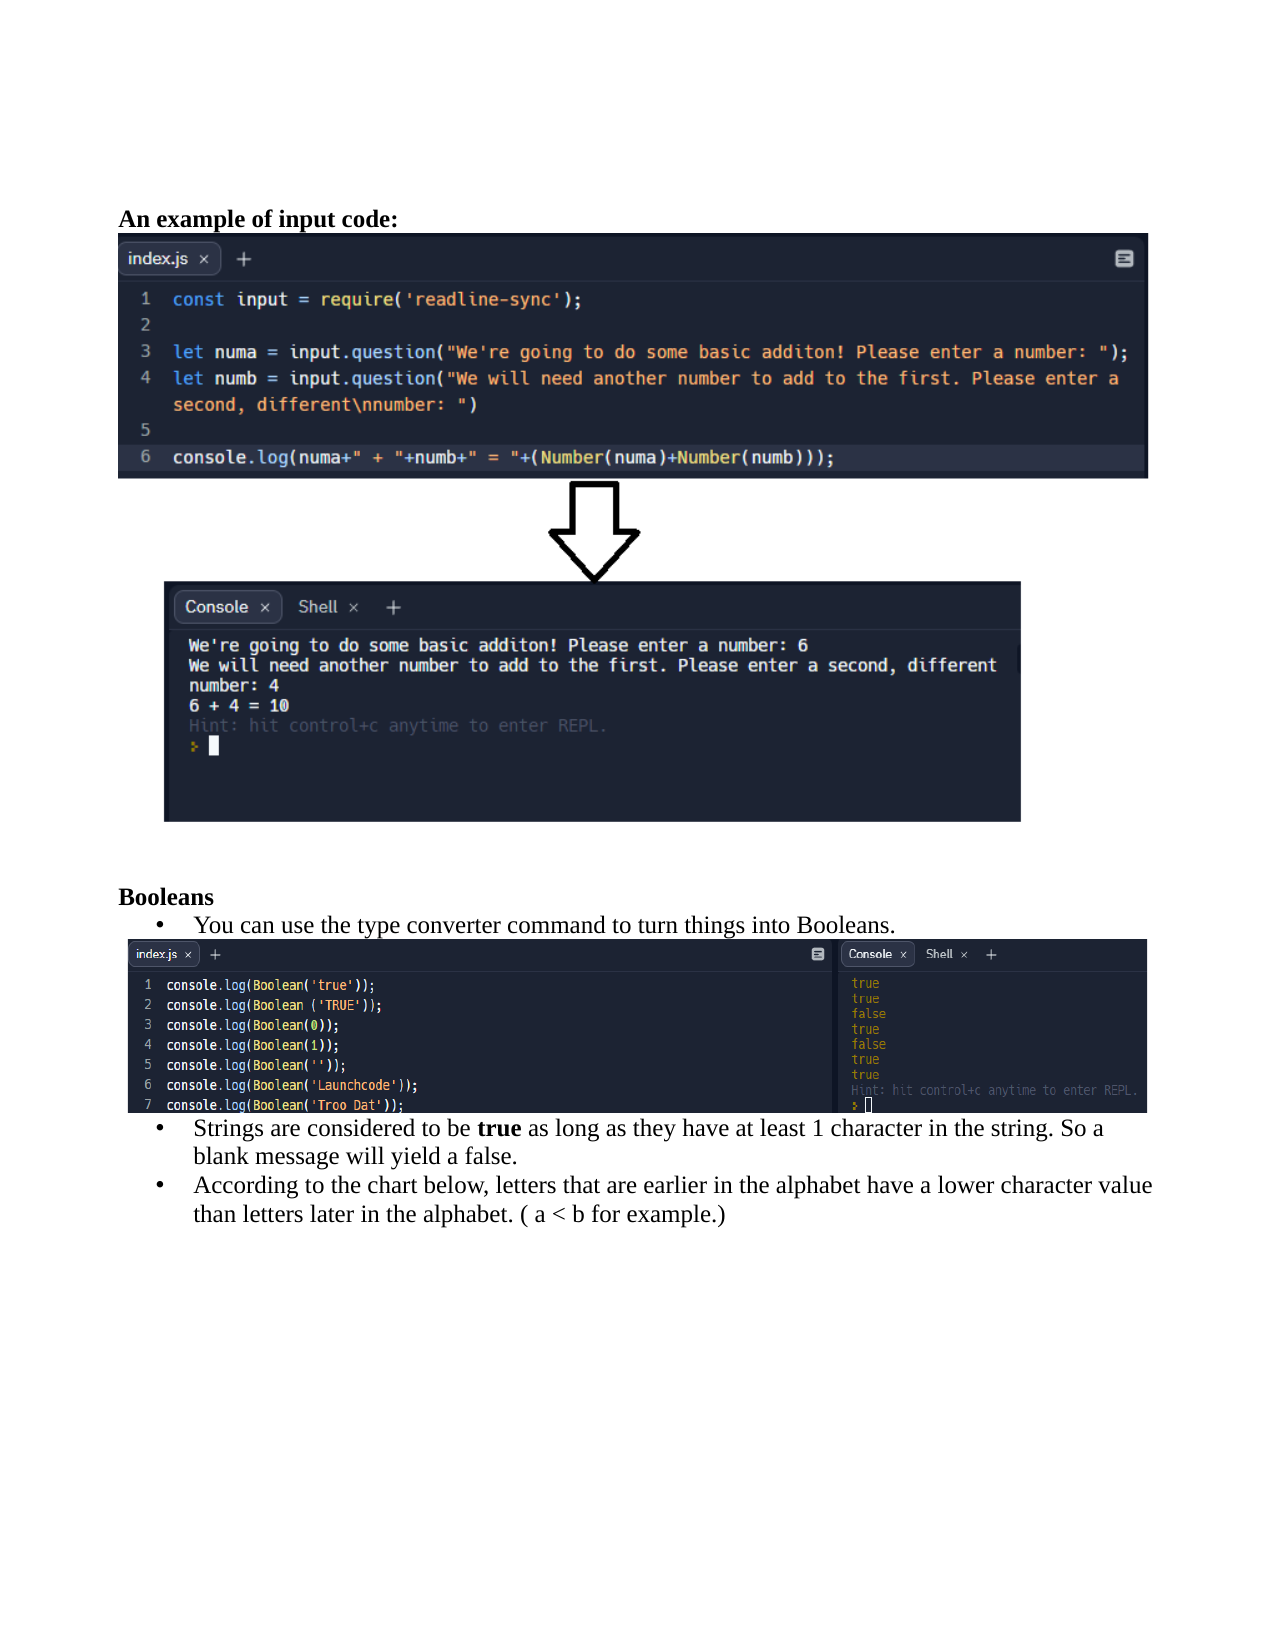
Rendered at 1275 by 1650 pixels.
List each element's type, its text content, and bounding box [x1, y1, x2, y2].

text Booleans [118, 882, 1157, 910]
list According to the chart below, letters that are earlier in the alphabet have a lower character value than letters later in the alphabet. ( a < b for example.) [156, 1170, 1157, 1228]
text An example of input code: [118, 204, 1157, 233]
list You can use the type converter command to turn things into Booleans. [156, 910, 1157, 939]
list Strings are considered to be true as long as they have at least 1 character in the string. So a blank message will yield a false. [156, 939, 1157, 1170]
